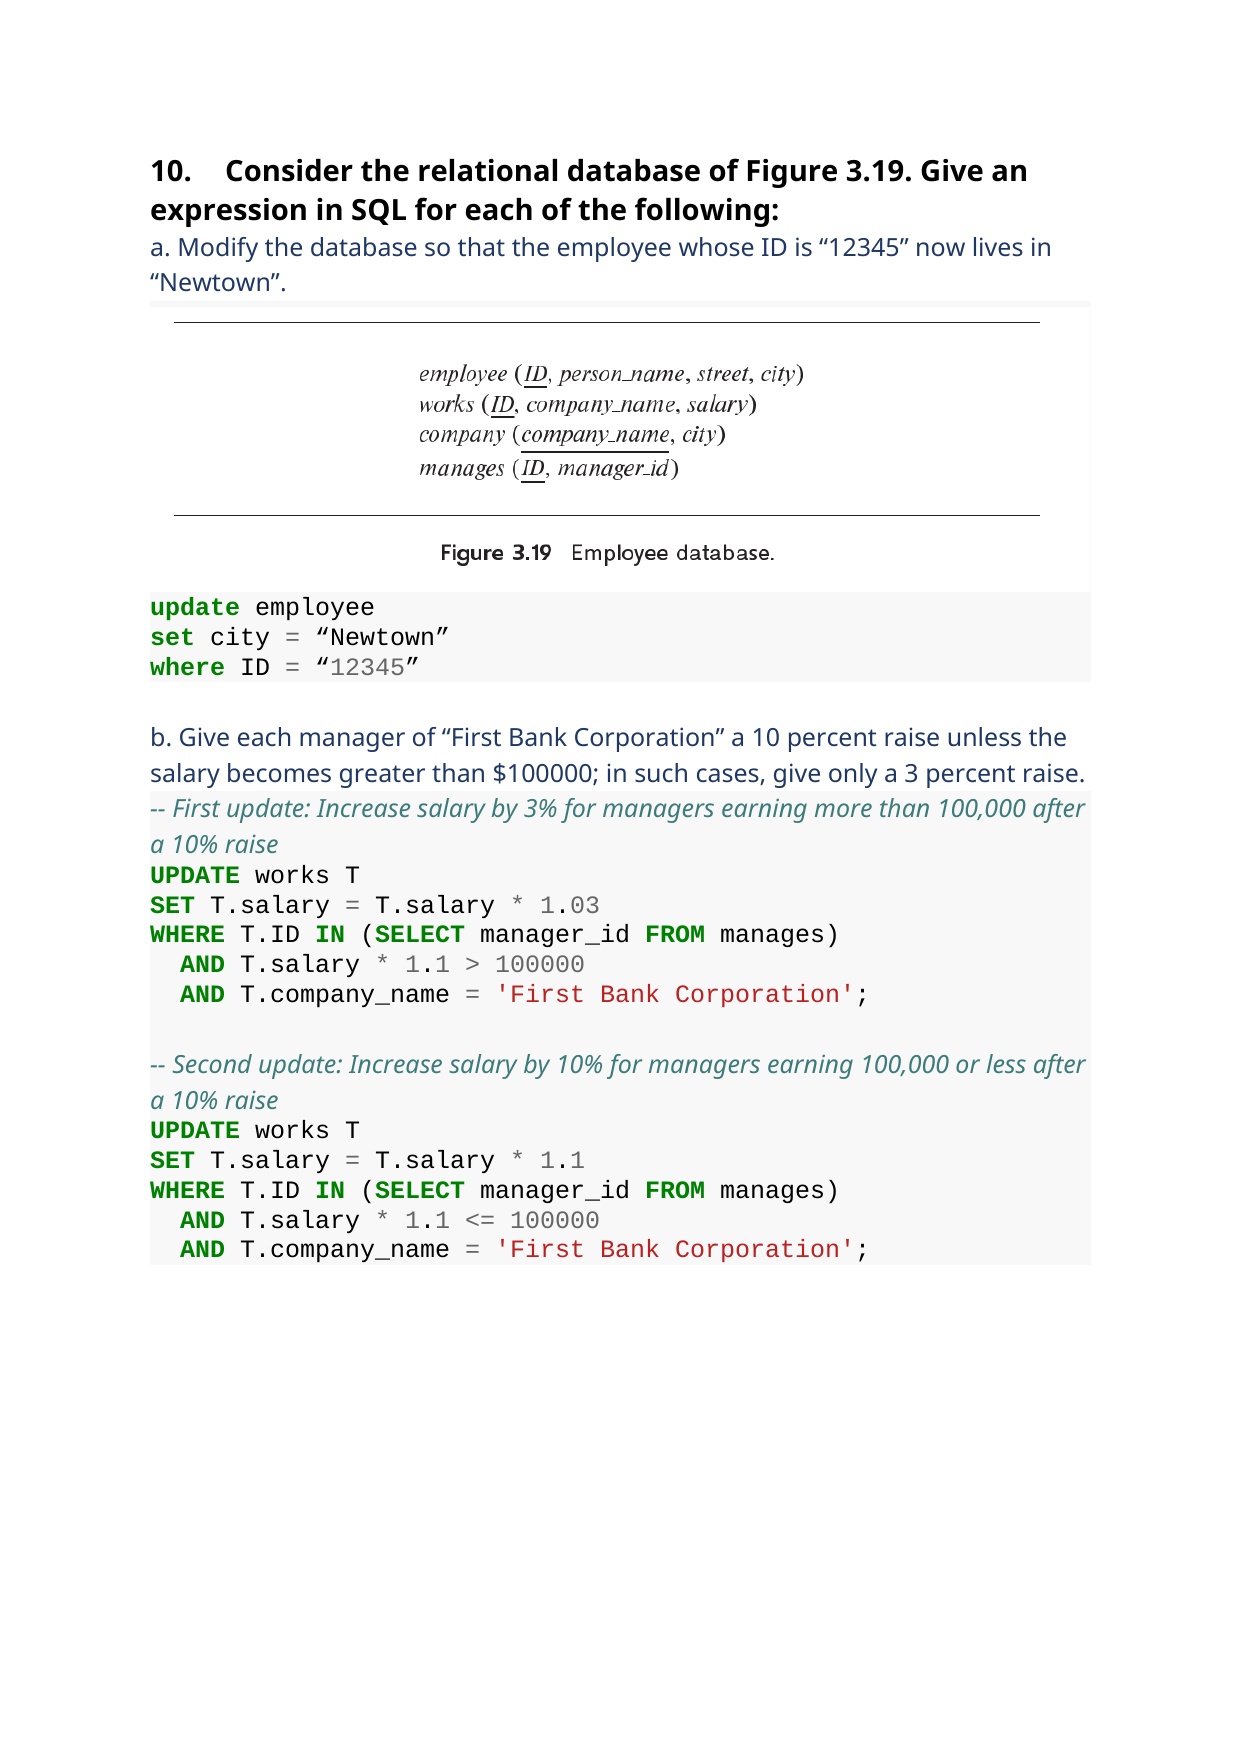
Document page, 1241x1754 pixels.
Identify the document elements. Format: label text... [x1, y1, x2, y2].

text where ID = “12345” [150, 654, 1091, 682]
text UPDATE works T [150, 862, 1091, 891]
text AND T.salary * 1.1 <= 100000 [150, 1207, 1091, 1236]
subtitle Consider the relational database of Figure 3.19. Give an expression in SQL for each of the following: [150, 150, 1091, 229]
text set city = “Newtown” [150, 624, 1091, 653]
text update employee [150, 592, 1091, 623]
text -- Second update: Increase salary by 10% for managers earning 100,000 or less after a 10% raise [150, 1047, 1091, 1116]
subtitle b. Give each manager of “First Bank Corporation” a 10 percent raise unless the salary becomes greater than $100000; in such cases, give only a 3 percent raise. [150, 719, 1091, 789]
picture [150, 307, 1091, 592]
text WHERE T.ID IN (SELECT manager_id FROM manages) [150, 1177, 1091, 1206]
text [150, 301, 1091, 307]
text SET T.salary = T.salary * 1.03 [150, 892, 1091, 921]
subtitle a. Modify the database so that the employee whose ID is “12345” now lives in “Newtown”. [150, 229, 1091, 299]
text -- First update: Increase salary by 3% for managers earning more than 100,000 after a 10% raise [150, 791, 1091, 861]
text AND T.salary * 1.1 > 100000 [150, 952, 1091, 980]
text SET T.salary = T.salary * 1.1 [150, 1148, 1091, 1176]
text AND T.company_name = 'First Bank Corporation'; [150, 981, 1091, 1009]
text WHERE T.ID IN (SELECT manager_id FROM manages) [150, 922, 1091, 950]
text UPDATE works T [150, 1118, 1091, 1146]
text AND T.company_name = 'First Bank Corporation'; [150, 1237, 1091, 1265]
